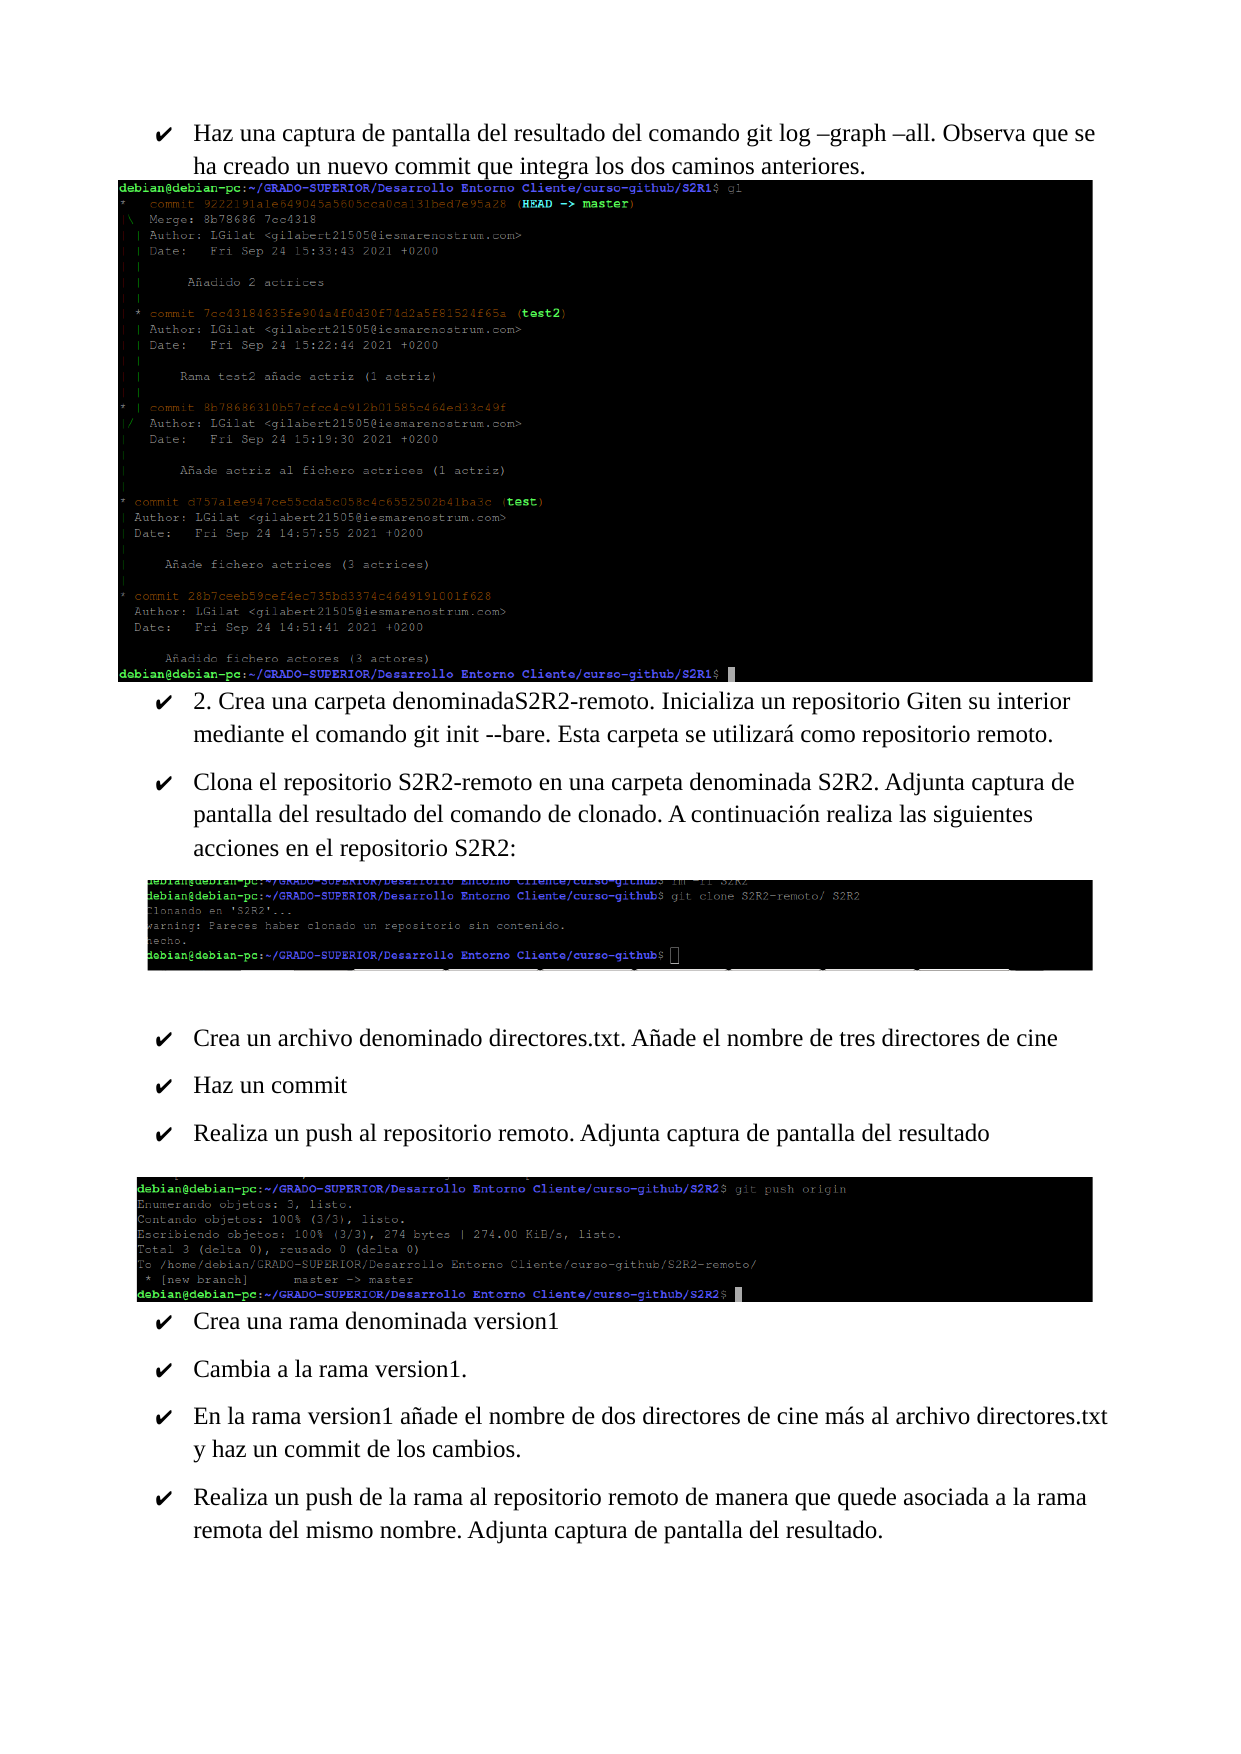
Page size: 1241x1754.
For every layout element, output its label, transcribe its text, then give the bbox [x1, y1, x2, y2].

list Realiza un push al repositorio remoto. Adjunta captura de pantalla del resultado [156, 1118, 1122, 1147]
picture [118, 180, 1093, 682]
picture [136, 1177, 1093, 1302]
list 2. Crea una carpeta denominadaS2R2-remoto. Inicializa un repositorio Giten su interior mediante el comando git init --bare. Esta carpeta se utilizará como repositorio remoto. [156, 199, 1122, 748]
list Haz una captura de pantalla del resultado del comando git log –graph –all. Observa que se ha creado un nuevo commit que integra los dos caminos anteriores. [156, 118, 1122, 180]
list Cambia a la rama version1. [156, 1354, 1122, 1383]
list Crea una rama denominada version1 [156, 1166, 1122, 1335]
list Haz un commit [156, 1071, 1122, 1099]
picture [147, 880, 1093, 971]
list Clona el repositorio S2R2-remoto en una carpeta denominada S2R2. Adjunta captura de pantalla del resultado del comando de clonado. A continuación realiza las siguientes acciones en el repositorio S2R2: [156, 767, 1122, 861]
list Realiza un push de la rama al repositorio remoto de manera que quede asociada a la rama remota del mismo nombre. Adjunta captura de pantalla del resultado. [156, 1482, 1122, 1544]
list Crea un archivo denominado directores.txt. Añade el nombre de tres directores de cine [156, 1023, 1122, 1052]
list En la rama version1 añade el nombre de dos directores de cine más al archivo directores.txt y haz un commit de los cambios. [156, 1401, 1122, 1463]
